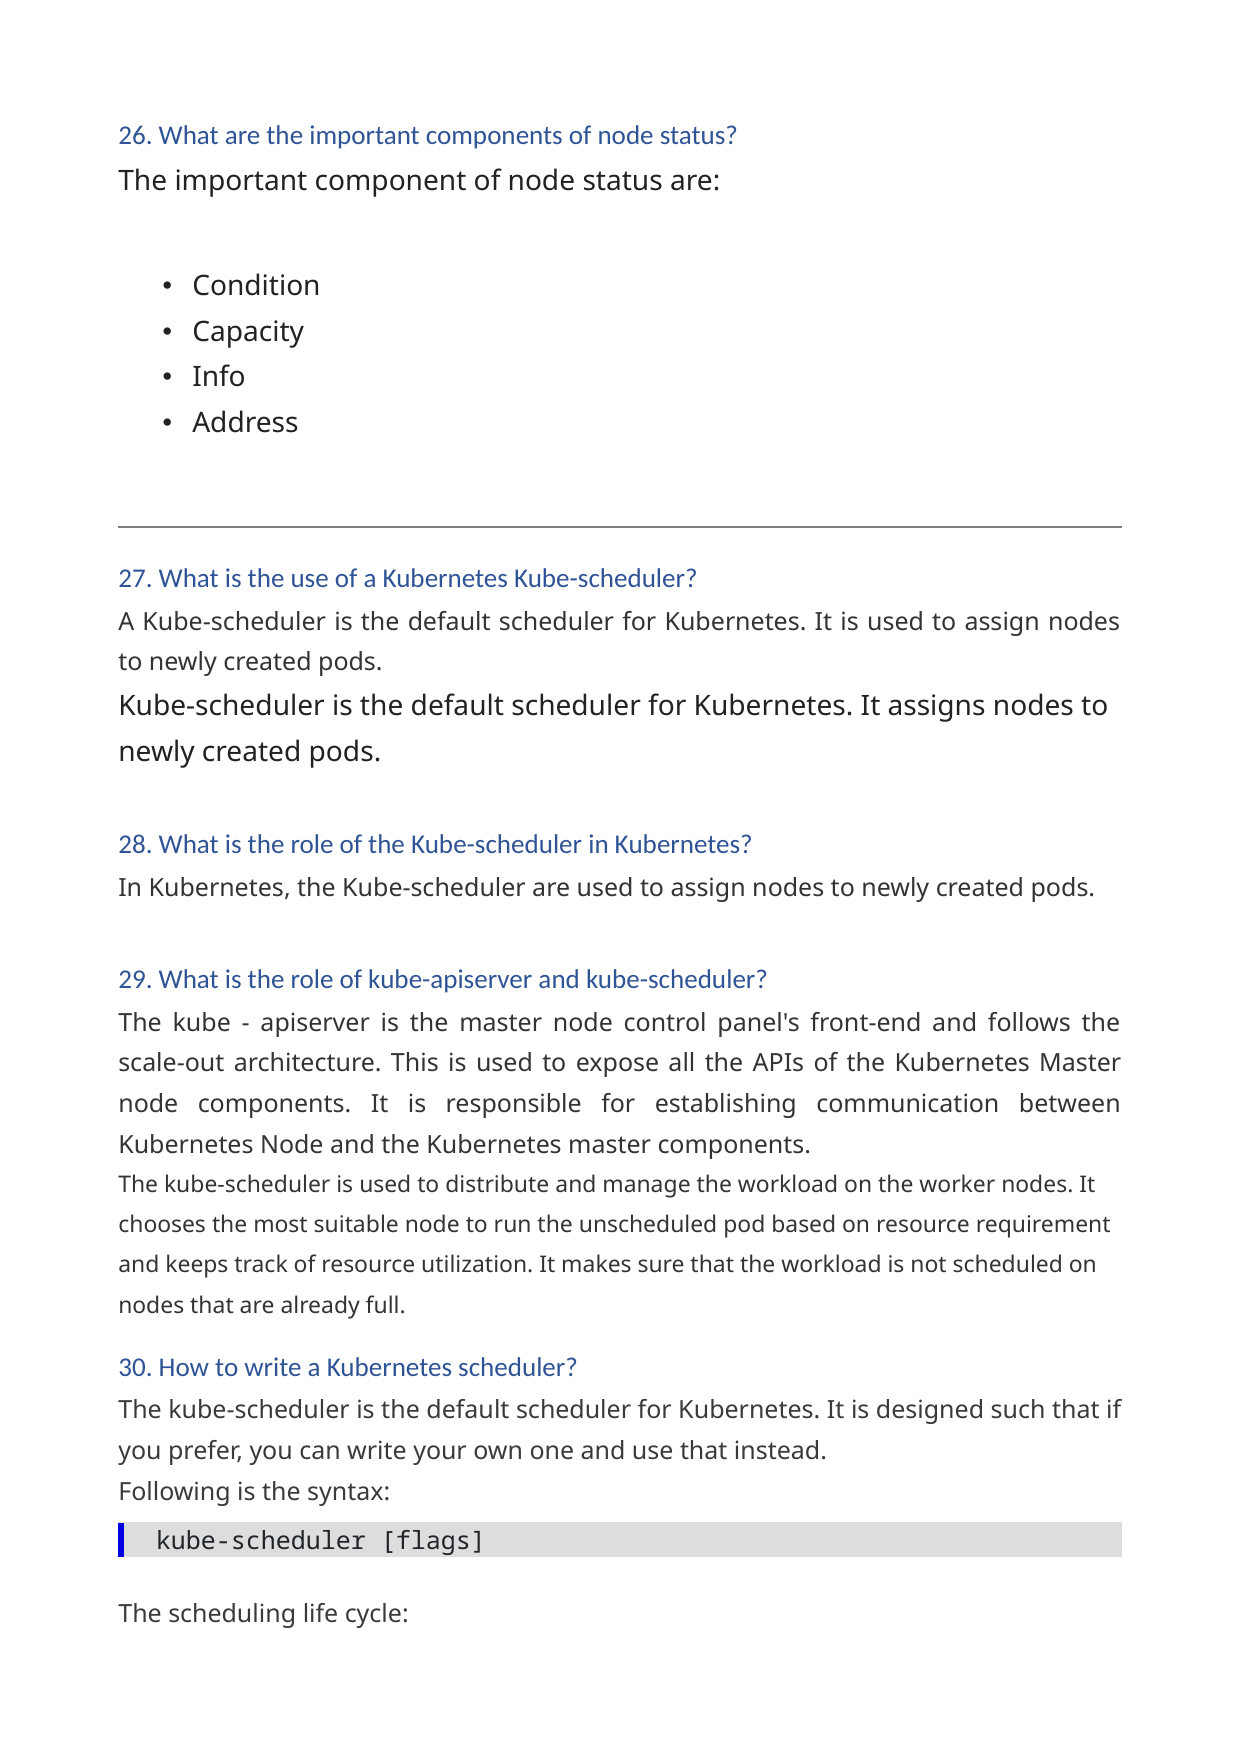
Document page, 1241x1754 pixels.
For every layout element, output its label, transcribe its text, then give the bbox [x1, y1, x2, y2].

list Info [162, 357, 1122, 395]
list Address [162, 403, 1122, 441]
subtitle 27. What is the use of a Kubernetes Kube-scheduler? [118, 561, 1122, 594]
subtitle 29. What is the role of kube-apiserver and kube-scheduler? [118, 962, 1122, 995]
text Kube-scheduler is the default scheduler for Kubernetes. It assigns nodes to newly created pods. [118, 685, 1122, 769]
subtitle 28. What is the role of the Kube-scheduler in Kubernetes? [118, 828, 1122, 861]
list Capacity [162, 311, 1122, 349]
text In Kubernetes, the Kube-scheduler are used to assign nodes to newly created pods. [118, 870, 1122, 904]
subtitle 26. What are the important components of node status? [118, 118, 1122, 151]
list Condition [162, 265, 1122, 303]
text The kube-scheduler is the default scheduler for Kubernetes. It is designed such that if you prefer, you can write your own one and use that instead. [118, 1392, 1122, 1467]
subtitle 30. How to write a Kubernetes scheduler? [118, 1350, 1122, 1383]
text Following is the syntax: [118, 1474, 1122, 1508]
text The kube-scheduler is used to distribute and manage the workload on the worker nodes. It chooses the most suitable node to run the unscheduled pod based on resource requirement and keeps track of resource utilization. It makes sure that the workload is not scheduled on nodes that are already full. [118, 1168, 1122, 1320]
text The kube - apiserver is the master node control panel's front-end and follows the scale-out architecture. This is used to expose all the APIs of the Kubernetes Master node components. It is responsible for establishing communication between Kubernetes Node and the Kubernetes master components. [118, 1004, 1122, 1161]
text The important component of node status are: [118, 161, 1122, 199]
text A Kube-scheduler is the default scheduler for Kubernetes. It is used to assign nodes to newly created pods. [118, 603, 1122, 678]
text kube-scheduler [flags] [118, 1522, 1122, 1557]
text The scheduling life cycle: [118, 1596, 1122, 1630]
